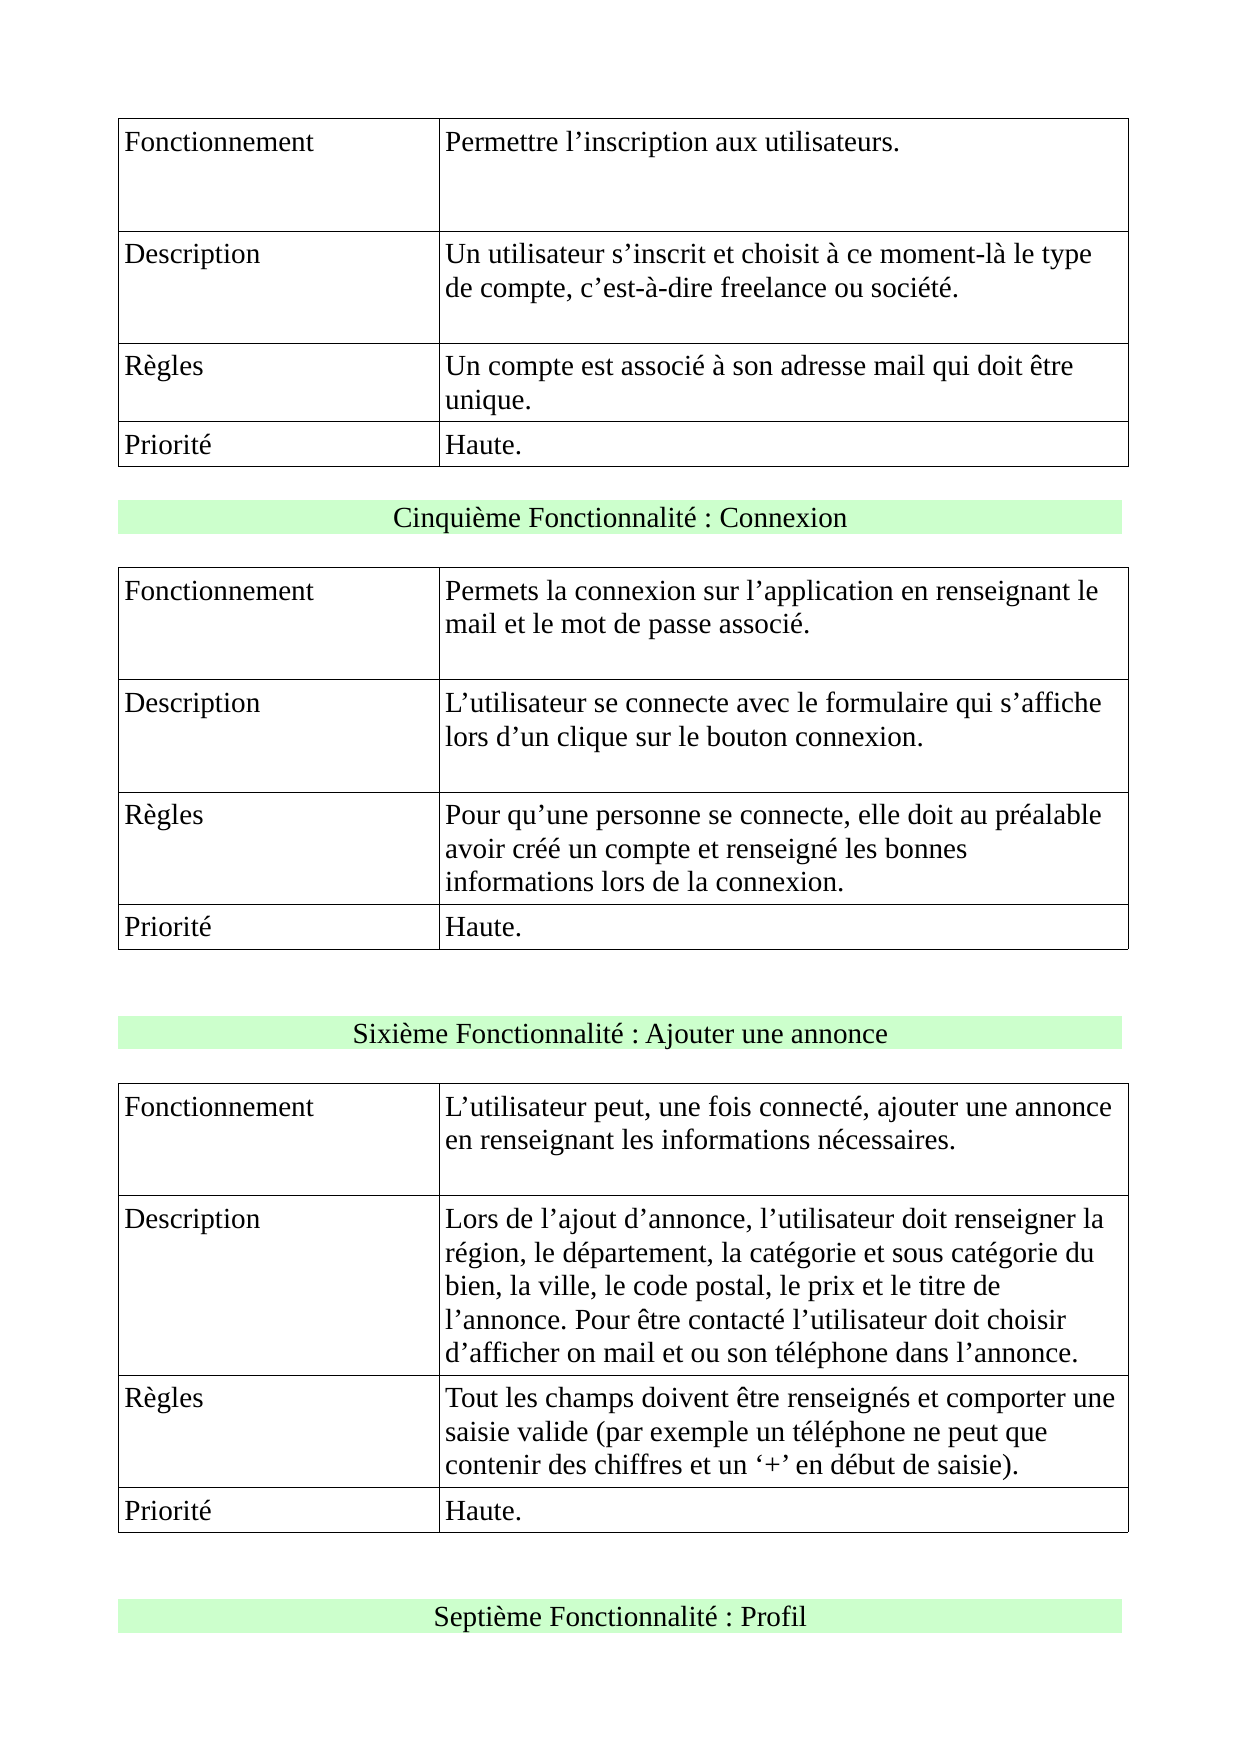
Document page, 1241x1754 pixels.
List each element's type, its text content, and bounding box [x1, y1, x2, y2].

table_cell Description [119, 1196, 439, 1374]
table_cell Description [119, 232, 439, 343]
table_header Fonctionnement [119, 568, 439, 679]
table_header Permettre l’inscription aux utilisateurs. [440, 119, 1128, 231]
table_cell Priorité [119, 905, 439, 949]
table_cell Tout les champs doivent être renseignés et comporter une saisie valide (par exemple un téléphone ne peut que contenir des chiffres et un ‘+’ en début de saisie). [440, 1376, 1128, 1487]
table_cell Priorité [119, 1488, 439, 1532]
table_cell Un compte est associé à son adresse mail qui doit être unique. [440, 344, 1128, 421]
table_header Fonctionnement [119, 1084, 439, 1195]
table_cell Haute. [440, 422, 1128, 466]
table_cell Lors de l’ajout d’annonce, l’utilisateur doit renseigner la région, le département, la catégorie et sous catégorie du bien, la ville, le code postal, le prix et le titre de l’annonce. Pour être contacté l’utilisateur doit choisir d’afficher on mail et ou son téléphone dans l’annonce. [440, 1196, 1128, 1374]
table_header Fonctionnement [119, 119, 439, 231]
table_header Permets la connexion sur l’application en renseignant le mail et le mot de passe associé. [440, 568, 1128, 679]
table_cell Haute. [440, 1488, 1128, 1532]
table_cell Règles [119, 344, 439, 421]
table_cell Priorité [119, 422, 439, 466]
table_cell Description [119, 680, 439, 792]
table_cell Haute. [440, 905, 1128, 949]
table_cell Règles [119, 793, 439, 904]
table_cell Pour qu’une personne se connecte, elle doit au préalable avoir créé un compte et renseigné les bonnes informations lors de la connexion. [440, 793, 1128, 904]
table_cell L’utilisateur se connecte avec le formulaire qui s’affiche lors d’un clique sur le bouton connexion. [440, 680, 1128, 792]
table_cell Règles [119, 1376, 439, 1487]
table_header L’utilisateur peut, une fois connecté, ajouter une annonce en renseignant les informations nécessaires. [440, 1084, 1128, 1195]
table_cell Un utilisateur s’inscrit et choisit à ce moment-là le type de compte, c’est-à-dire freelance ou société. [440, 232, 1128, 343]
